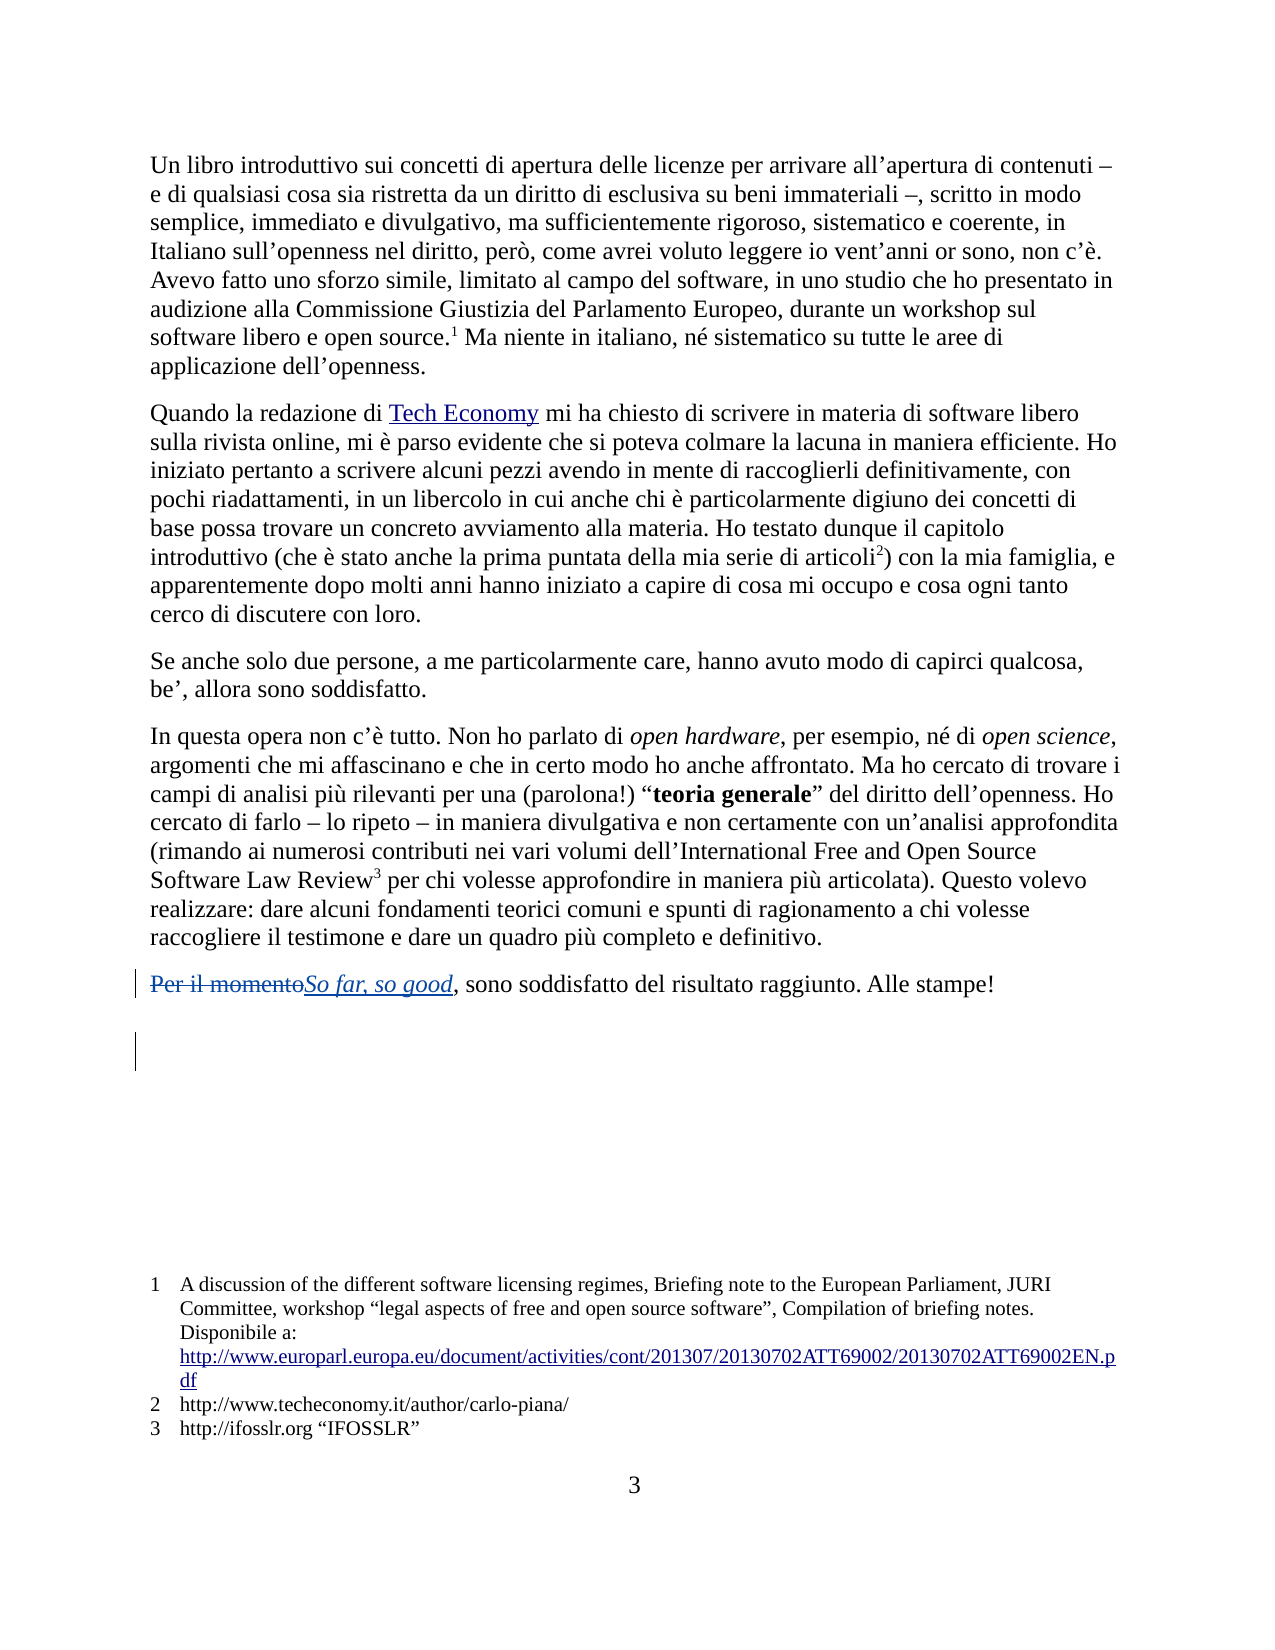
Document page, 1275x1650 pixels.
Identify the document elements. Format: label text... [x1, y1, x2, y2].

text Un libro introduttivo sui concetti di apertura delle licenze per arrivare all’apertura di contenuti – e di qualsiasi cosa sia ristretta da un diritto di esclusiva su beni immateriali –, scritto in modo semplice, immediato e divulgativo, ma sufficientemente rigoroso, sistematico e coerente, in Italiano sull’openness nel diritto, però, come avrei voluto leggere io vent’anni or sono, non c’è. Avevo fatto uno sforzo simile, limitato al campo del software, in uno studio che ho presentato in audizione alla Commissione Giustizia del Parlamento Europeo, durante un workshop sul software libero e open source. Ma niente in italiano, né sistematico su tutte le aree di applicazione dell’openness. [150, 150, 1125, 380]
text A discussion of the different software licensing regimes, Briefing note to the European Parliament, JURI Committee, workshop “legal aspects of free and open source software”, Compilation of briefing notes. Disponibile a: http://www.europarl.europa.eu/document/activities/cont/201307/20130702ATT69002/20130702ATT69002EN.pdf [150, 1272, 1125, 1392]
text In questa opera non c’è tutto. Non ho parlato di open hardware, per esempio, né di open science, argomenti che mi affascinano e che in certo modo ho anche affrontato. Ma ho cercato di trovare i campi di analisi più rilevanti per una (parolona!) “teoria generale” del diritto dell’openness. Ho cercato di farlo – lo ripeto – in maniera divulgativa e non certamente con un’analisi approfondita (rimando ai numerosi contributi nei vari volumi dell’International Free and Open Source Software Law Review per chi volesse approfondire in maniera più articolata). Questo volevo realizzare: dare alcuni fondamenti teorici comuni e spunti di ragionamento a chi volesse raccogliere il testimone e dare un quadro più completo e definitivo. [150, 721, 1125, 951]
text Quando la redazione di Tech Economy mi ha chiesto di scrivere in materia di software libero sulla rivista online, mi è parso evidente che si poteva colmare la lacuna in maniera efficiente. Ho iniziato pertanto a scrivere alcuni pezzi avendo in mente di raccoglierli definitivamente, con pochi riadattamenti, in un libercolo in cui anche chi è particolarmente digiuno dei concetti di base possa trovare un concreto avviamento alla materia. Ho testato dunque il capitolo introduttivo (che è stato anche la prima puntata della mia serie di articoli) con la mia famiglia, e apparentemente dopo molti anni hanno iniziato a capire di cosa mi occupo e cosa ogni tanto cerco di discutere con loro. [150, 398, 1125, 628]
text http://www.techeconomy.it/author/carlo-piana/ [150, 1392, 1125, 1416]
text http://ifosslr.org “IFOSSLR” [150, 1416, 1125, 1440]
text So far, so good, sono soddisfatto del risultato raggiunto. Alle stampe! [150, 969, 1125, 998]
text Se anche solo due persone, a me particolarmente care, hanno avuto modo di capirci qualcosa, be’, allora sono soddisfatto. [150, 646, 1125, 703]
